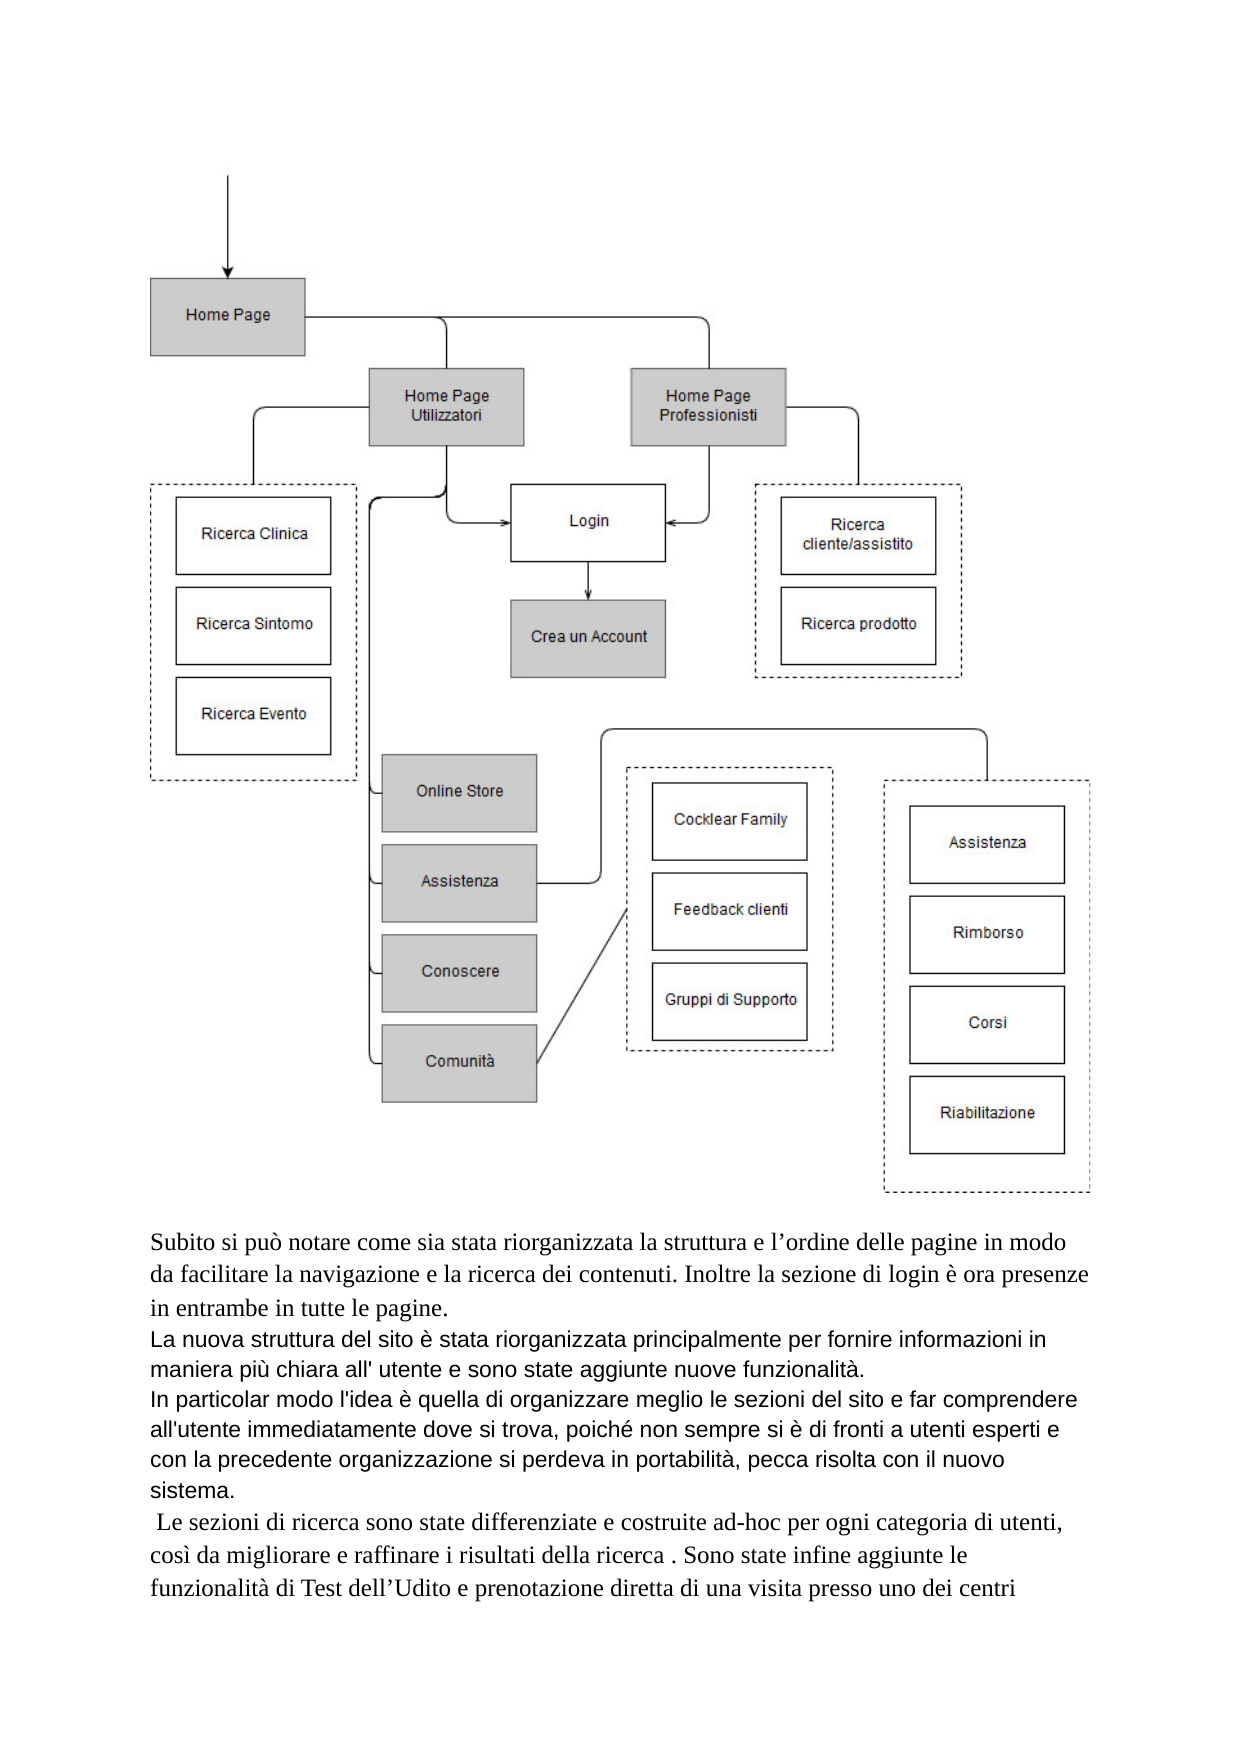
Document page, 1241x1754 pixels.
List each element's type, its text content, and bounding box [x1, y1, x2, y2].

text In particolar modo l'idea è quella di organizzare meglio le sezioni del sito e far comprendere all'utente immediatamente dove si trova, poiché non sempre si è di fronti a utenti esperti e con la precedente organizzazione si perdeva in portabilità, pecca risolta con il nuovo sistema. [150, 1386, 1090, 1503]
text Le sezioni di ricerca sono state differenziate e costruite ad-hoc per ogni categoria di utenti, così da migliorare e raffinare i risultati della ricerca . Sono state infine aggiunte le funzionalità di Test dell’Udito e prenotazione diretta di una visita presso uno dei centri [150, 1507, 1090, 1602]
text Subito si può notare come sia stata riorganizzata la struttura e l’ordine delle pagine in modo da facilitare la navigazione e la ricerca dei contenuti. Inoltre la sezione di login è ora presenze in entrambe in tutte le pagine. [150, 1227, 1090, 1321]
text La nuova struttura del sito è stata riorganizzata principalmente per fornire informazioni in maniera più chiara all' utente e sono state aggiunte nuove funzionalità. [150, 1326, 1090, 1382]
